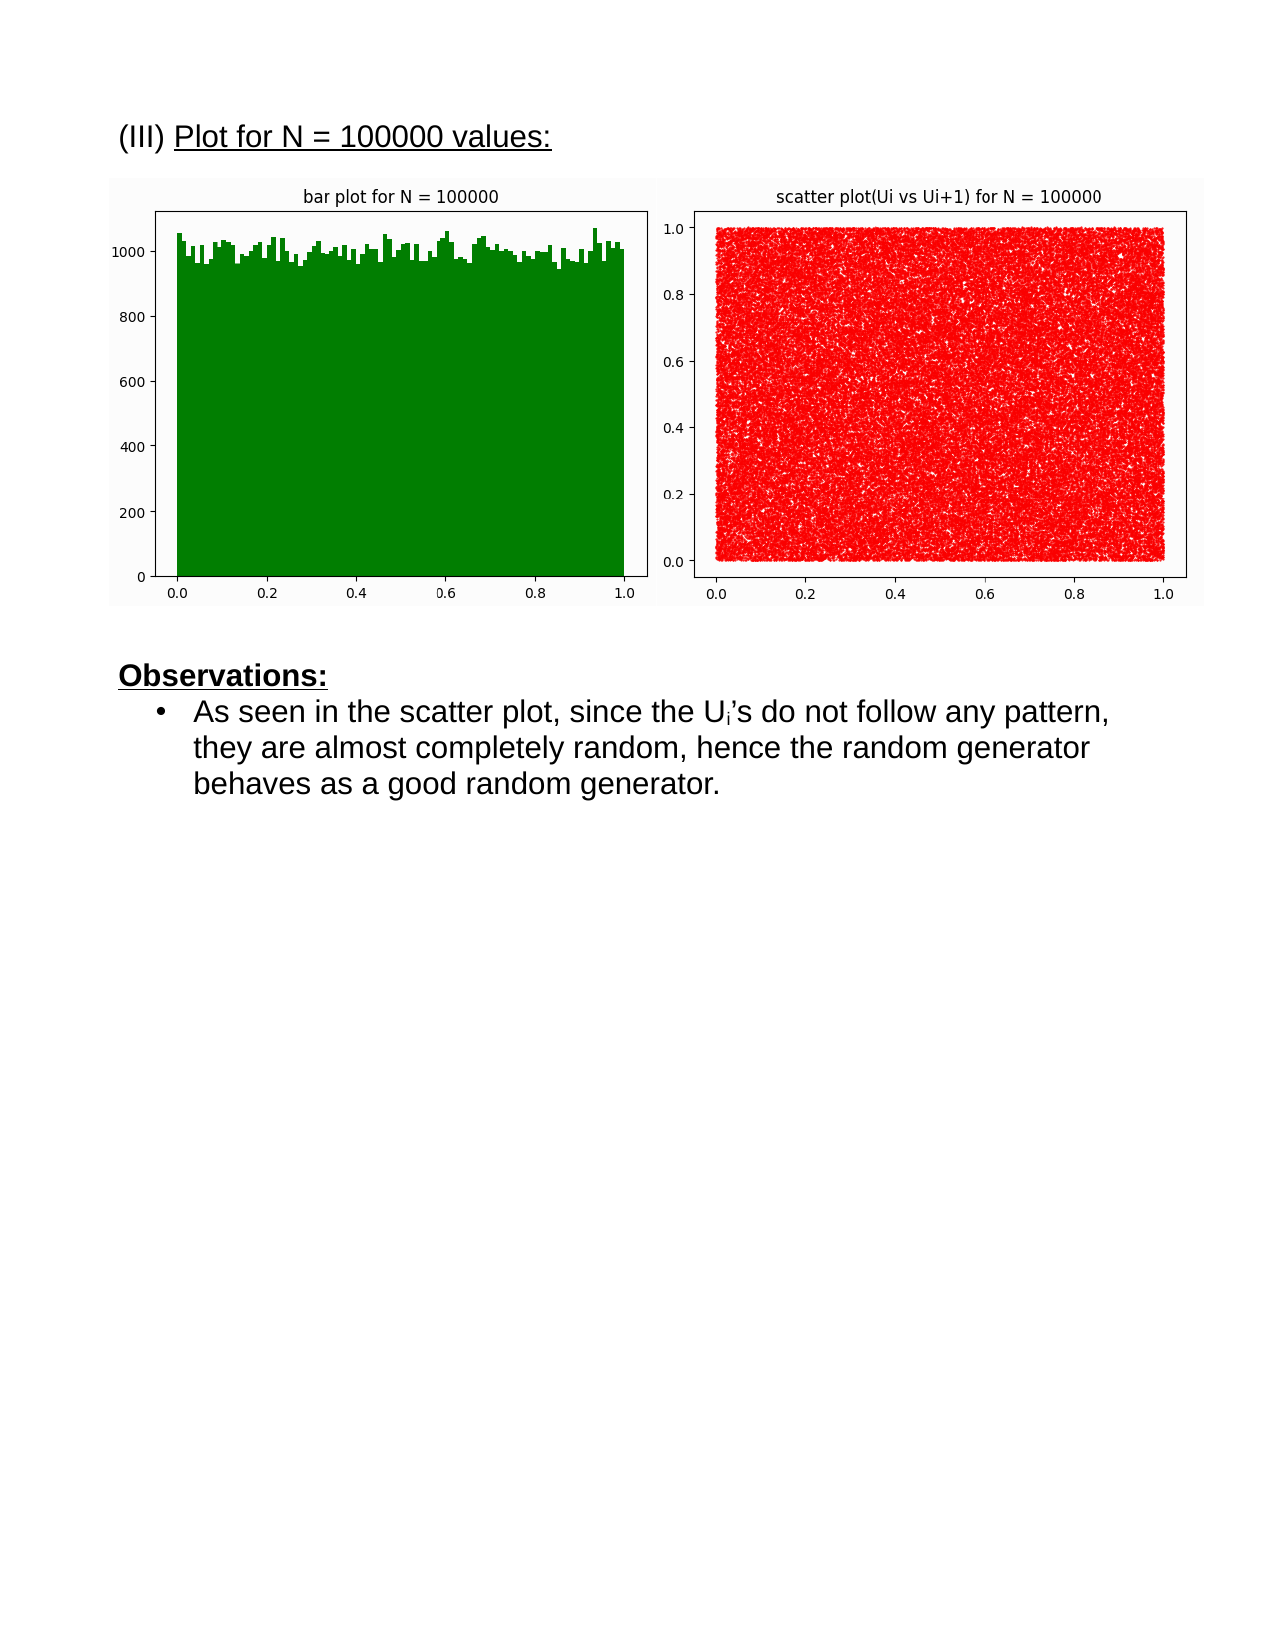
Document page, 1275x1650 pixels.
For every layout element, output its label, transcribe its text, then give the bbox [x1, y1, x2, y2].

text Observations: [118, 657, 1157, 693]
picture [108, 178, 1205, 606]
list As seen in the scatter plot, since the Ui’s do not follow any pattern, they are almost completely random, hence the random generator behaves as a good random generator. [156, 693, 1157, 801]
text (III) Plot for N = 100000 values: [118, 118, 1157, 154]
